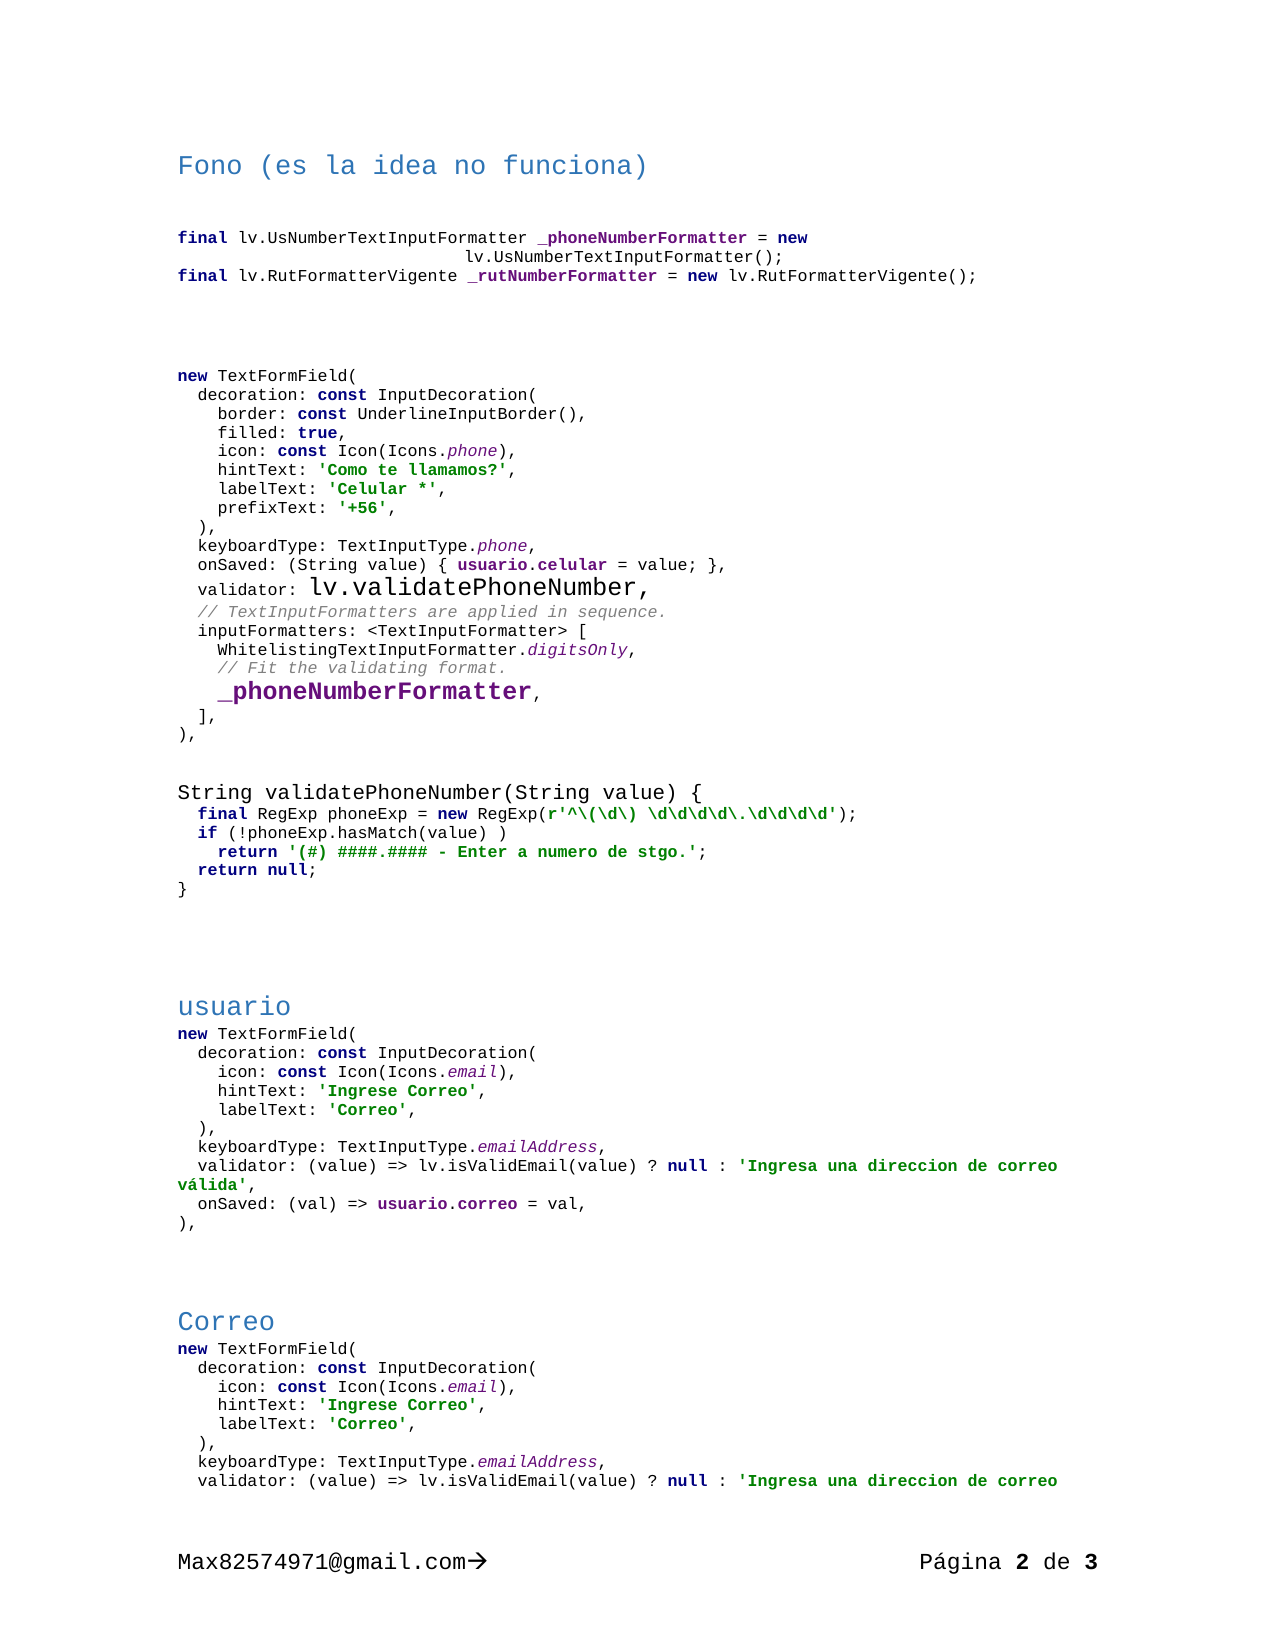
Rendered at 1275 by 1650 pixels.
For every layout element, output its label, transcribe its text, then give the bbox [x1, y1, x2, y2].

text lv.UsNumberTextInputFormatter(); final lv.RutFormatterVigente _rutNumberFormatter = new lv.RutFormatterVigente(); [177, 248, 1098, 286]
subtitle usuario [177, 992, 1098, 1023]
subtitle Fono (es la idea no funciona) [177, 152, 1098, 182]
text new TextFormField( decoration: const InputDecoration( icon: const Icon(Icons.email), hintText: 'Ingrese Correo', labelText: 'Correo', ), keyboardType: TextInputType.emailAddress, validator: (value) => lv.isValidEmail(value) ? null : 'Ingresa una direccion de correo válida', onSaved: (val) => usuario.correo = val, ), [177, 1026, 1098, 1233]
text new TextFormField( decoration: const InputDecoration( icon: const Icon(Icons.email), hintText: 'Ingrese Correo', labelText: 'Correo', ), keyboardType: TextInputType.emailAddress, validator: (value) => lv.isValidEmail(value) ? null : 'Ingresa una direccion de correo [177, 1340, 1098, 1491]
text final lv.UsNumberTextInputFormatter _phoneNumberFormatter = new [177, 229, 1098, 248]
subtitle Correo [177, 1307, 1098, 1338]
text new TextFormField( decoration: const InputDecoration( border: const UnderlineInputBorder(), filled: true, icon: const Icon(Icons.phone), hintText: 'Como te llamamos?', labelText: 'Celular *', prefixText: '+56', ), keyboardType: TextInputType.phone, onSaved: (String value) { usuario.celular = value; }, validator: lv.validatePhoneNumber, // TextInputFormatters are applied in sequence. inputFormatters: <TextInputFormatter> [ WhitelistingTextInputFormatter.digitsOnly, // Fit the validating format. _phoneNumberFormatter, ], ), [177, 368, 1098, 745]
text String validatePhoneNumber(String value) { final RegExp phoneExp = new RegExp(r'^\(\d\) \d\d\d\d\.\d\d\d\d'); if (!phoneExp.hasMatch(value) ) return '(#) ####.#### - Enter a numero de stgo.'; return null; } [177, 782, 1098, 900]
